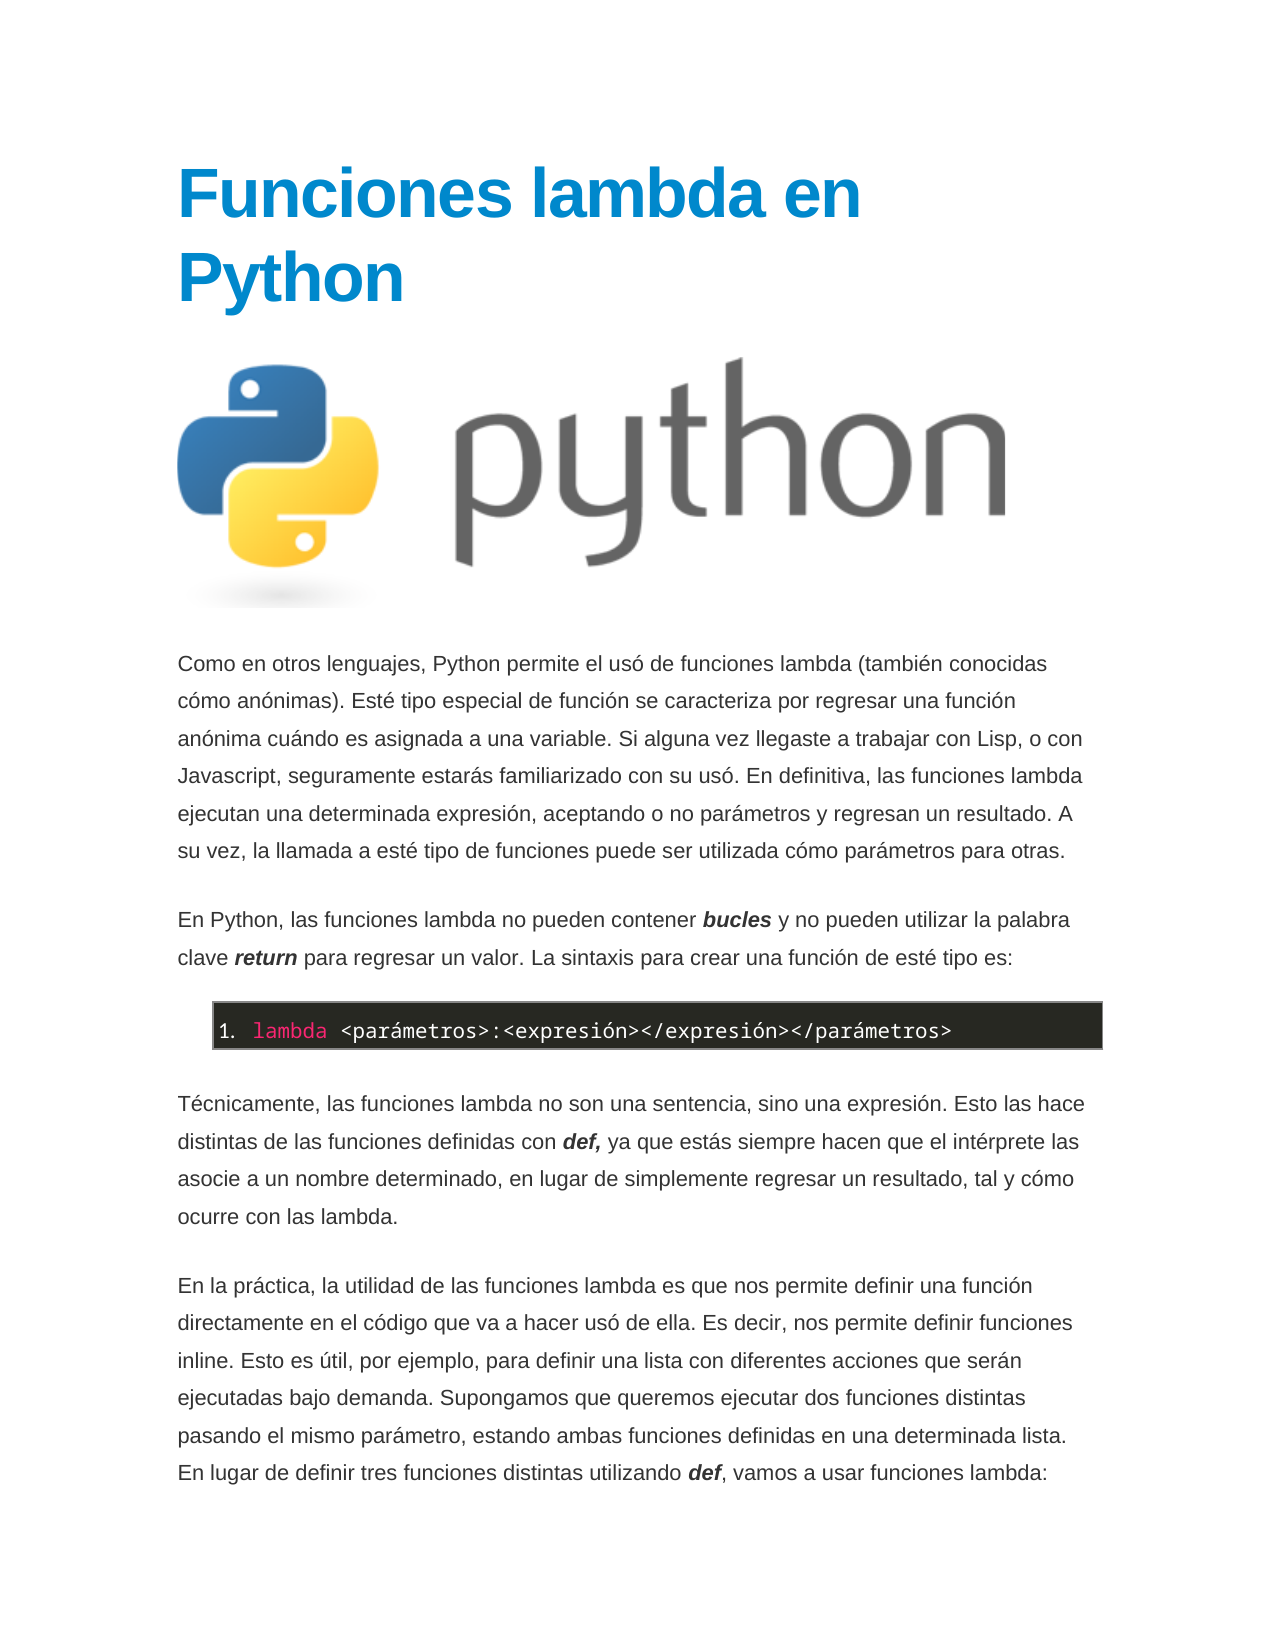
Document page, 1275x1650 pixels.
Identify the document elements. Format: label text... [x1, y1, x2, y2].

list lambda <parámetros>:<expresión></expresión></parámetros> [214, 1003, 1102, 1048]
text Técnicamente, las funciones lambda no son una sentencia, sino una expresión. Esto las hace distintas de las funciones definidas con def, ya que estás siempre hacen que el intérprete las asocie a un nombre determinado, en lugar de simplemente regresar un resultado, tal y cómo ocurre con las lambda. [177, 1079, 1098, 1229]
text Como en otros lenguajes, Python permite el usó de funciones lambda (también conocidas cómo anónimas). Esté tipo especial de función se caracteriza por regresar una función anónima cuándo es asignada a una variable. Si alguna vez llegaste a trabajar con Lisp, o con Javascript, seguramente estarás familiarizado con su usó. En definitiva, las funciones lambda ejecutan una determinada expresión, aceptando o no parámetros y regresan un resultado. A su vez, la llamada a esté tipo de funciones puede ser utilizada cómo parámetros para otras. [177, 638, 1098, 863]
text En la práctica, la utilidad de las funciones lambda es que nos permite definir una función directamente en el código que va a hacer usó de ella. Es decir, nos permite definir funciones inline. Esto es útil, por ejemplo, para definir una lista con diferentes acciones que serán ejecutadas bajo demanda. Supongamos que queremos ejecutar dos funciones distintas pasando el mismo parámetro, estando ambas funciones definidas en una determinada lista. En lugar de definir tres funciones distintas utilizando def, vamos a usar funciones lambda: [177, 1260, 1098, 1485]
picture [177, 357, 1006, 608]
subtitle Funciones lambda en Python [177, 148, 1098, 316]
text En Python, las funciones lambda no pueden contener bucles y no pueden utilizar la palabra clave return para regresar un valor. La sintaxis para crear una función de esté tipo es: [177, 895, 1098, 970]
